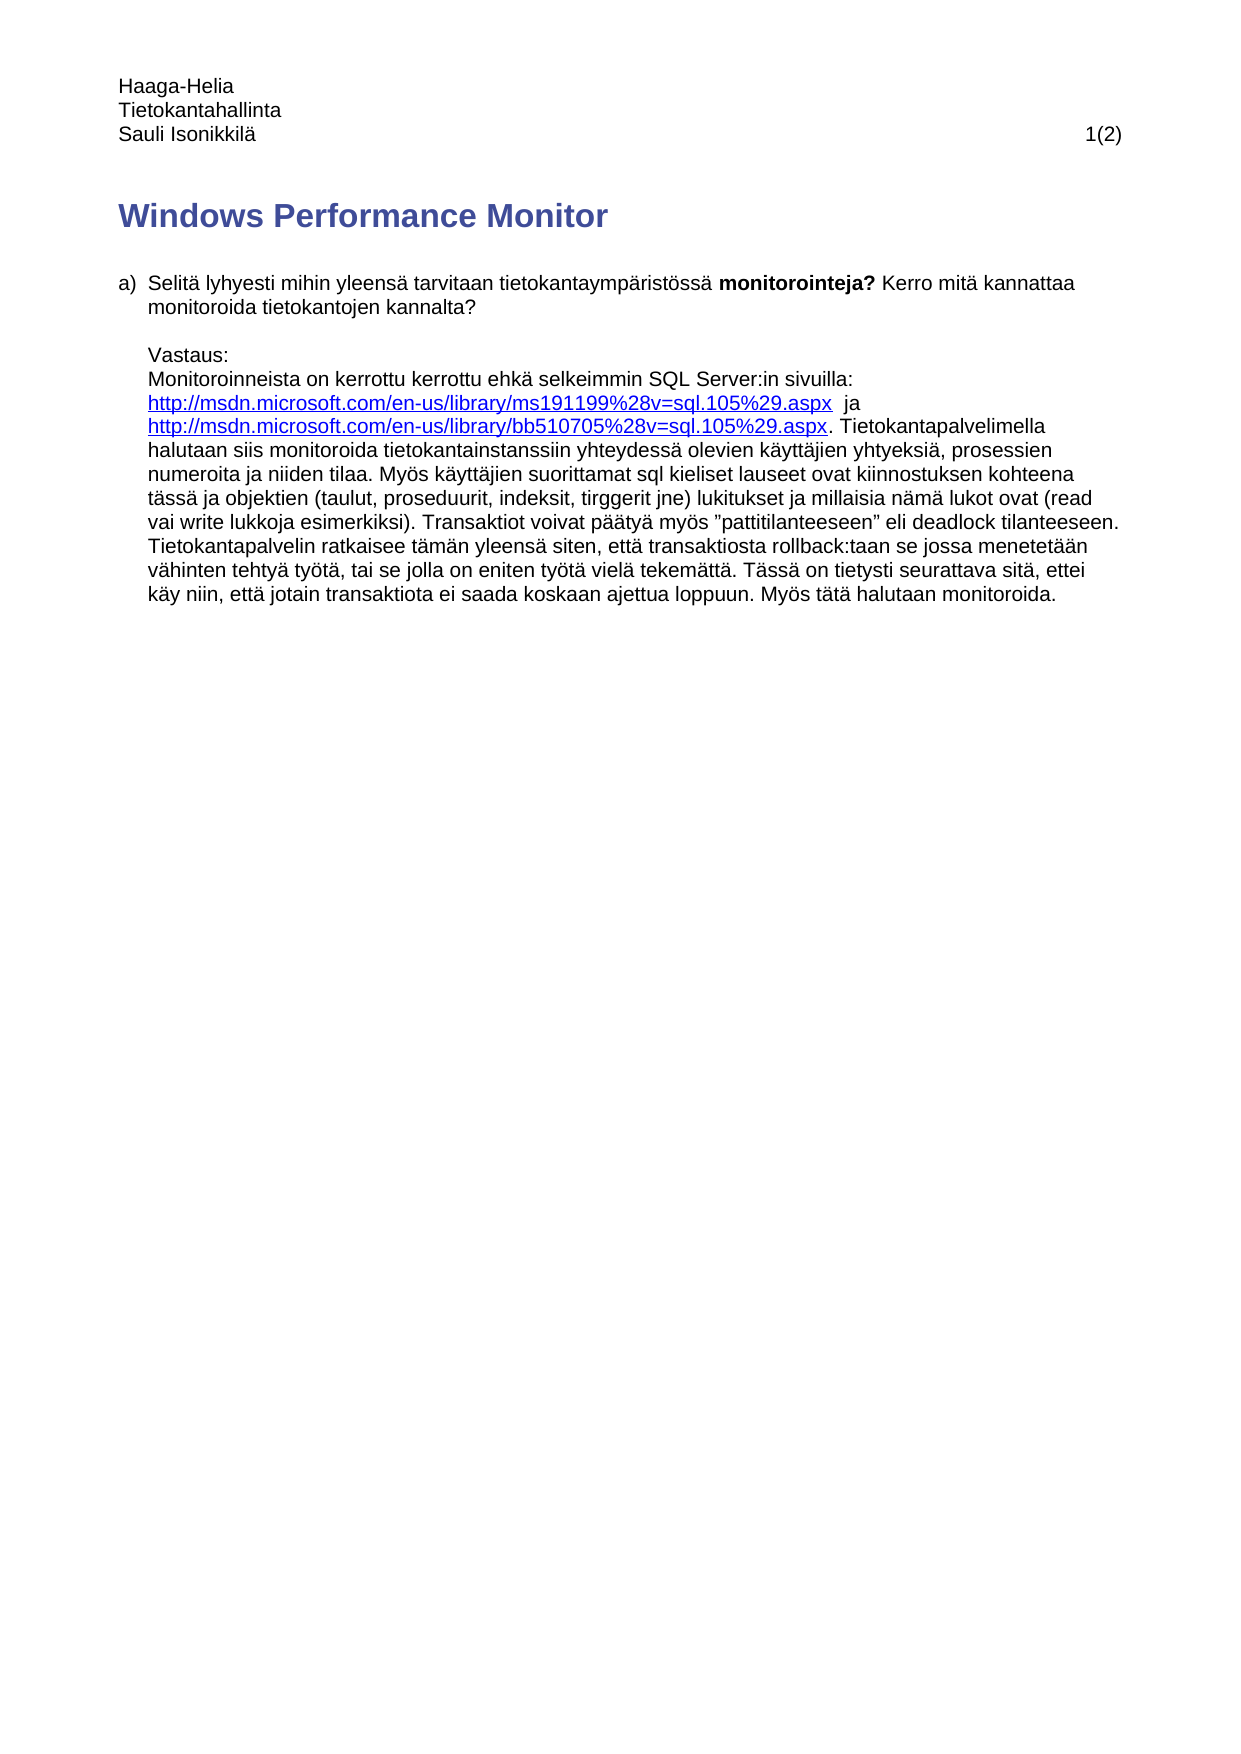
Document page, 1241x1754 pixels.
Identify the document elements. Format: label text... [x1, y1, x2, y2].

text a) Selitä lyhyesti mihin yleensä tarvitaan tietokantaympäristössä monitorointeja? Kerro mitä kannattaa monitoroida tietokantojen kannalta? Vastaus: Monitoroinneista on kerrottu kerrottu ehkä selkeimmin SQL Server:in sivuilla: http://msdn.microsoft.com/en-us/library/ms191199%28v=sql.105%29.aspx ja http://msdn.microsoft.com/en-us/library/bb510705%28v=sql.105%29.aspx. Tietokantapalvelimella halutaan siis monitoroida tietokantainstanssiin yhteydessä olevien käyttäjien yhtyeksiä, prosessien numeroita ja niiden tilaa. Myös käyttäjien suorittamat sql kieliset lauseet ovat kiinnostuksen kohteena tässä ja objektien (taulut, proseduurit, indeksit, tirggerit jne) lukitukset ja millaisia nämä lukot ovat (read vai write lukkoja esimerkiksi). Transaktiot voivat päätyä myös ”pattitilanteeseen” eli deadlock tilanteeseen. Tietokantapalvelin ratkaisee tämän yleensä siten, että transaktiosta rollback:taan se jossa menetetään vähinten tehtyä työtä, tai se jolla on eniten työtä vielä tekemättä. Tässä on tietysti seurattava sitä, ettei käy niin, että jotain transaktiota ei saada koskaan ajettua loppuun. Myös tätä halutaan monitoroida. [118, 271, 1122, 606]
subtitle Windows Performance Monitor [118, 196, 1122, 234]
